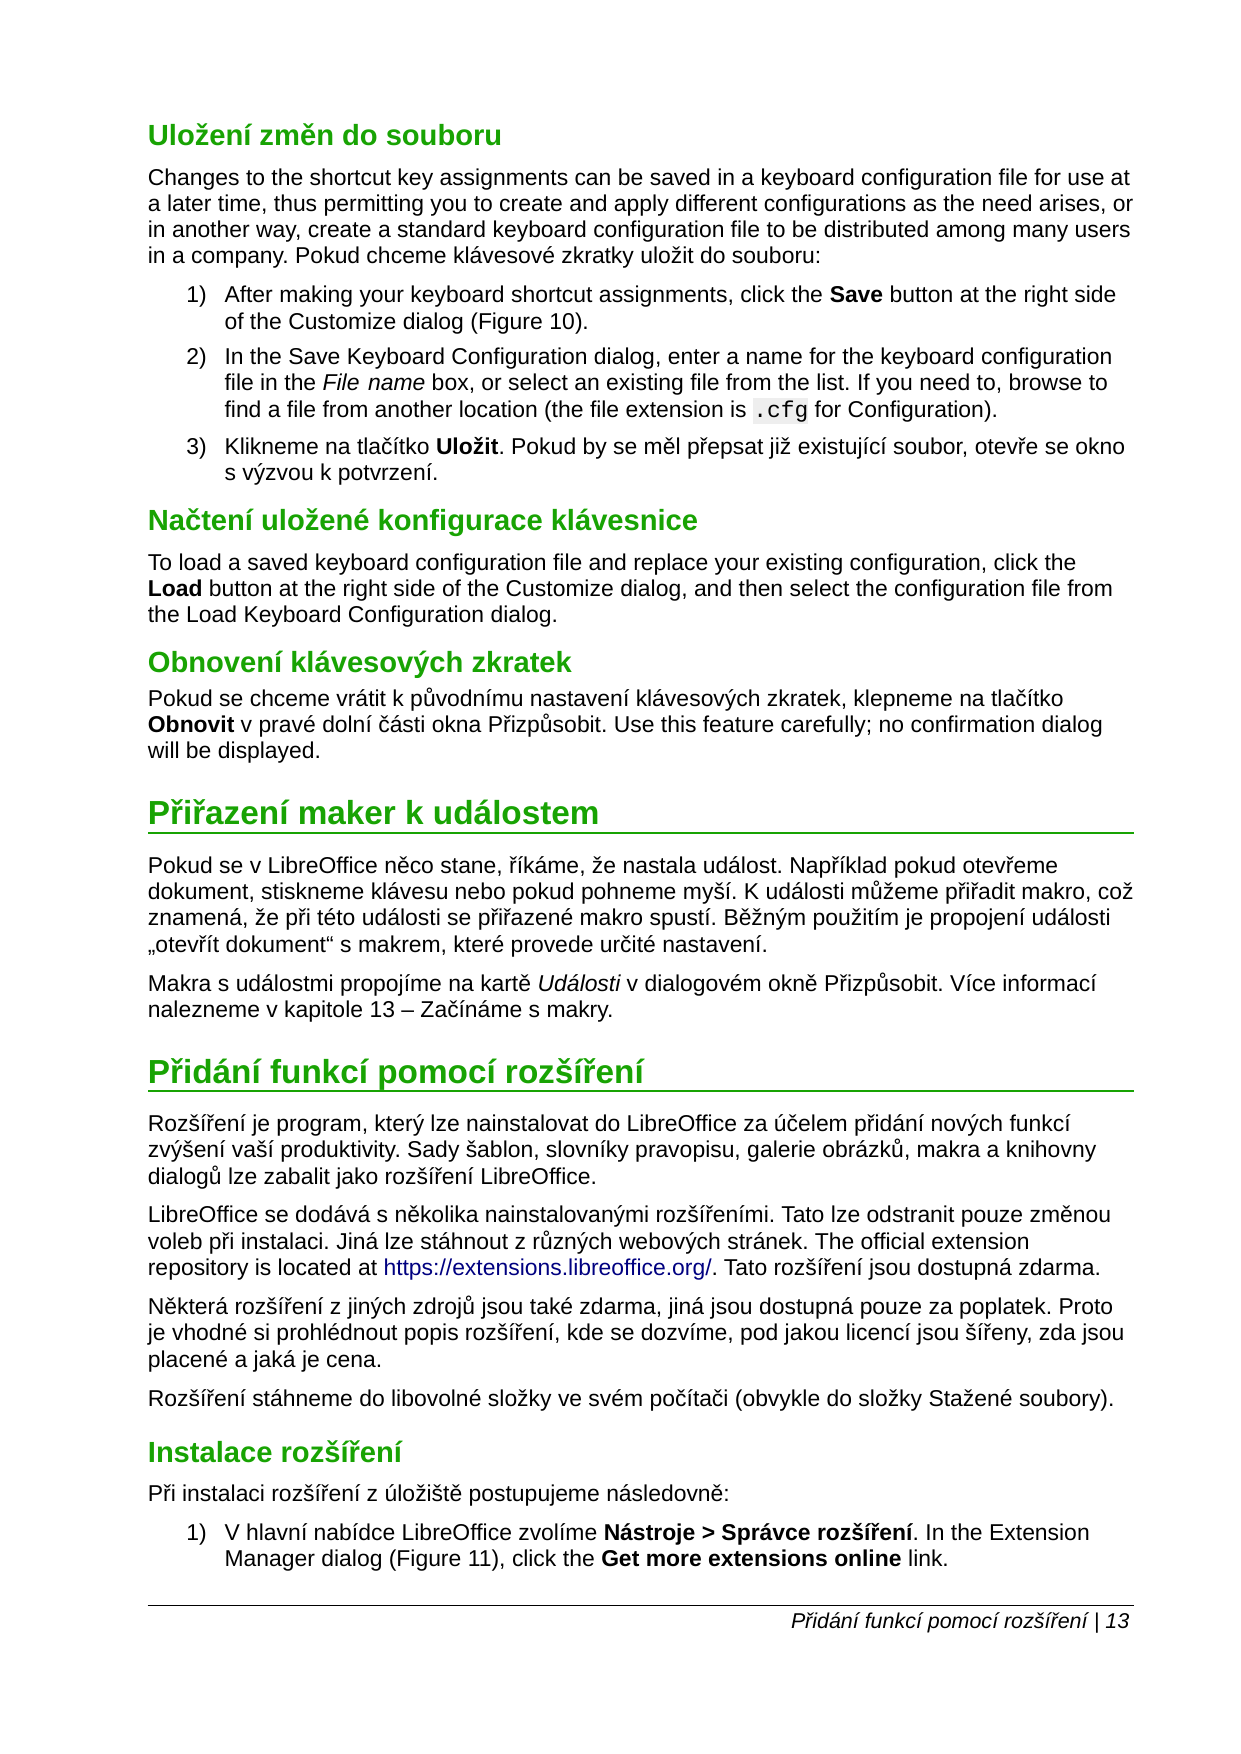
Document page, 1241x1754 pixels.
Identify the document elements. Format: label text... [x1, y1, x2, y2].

text Makra s událostmi propojíme na kartě Události v dialogovém okně Přizpůsobit. Více informací nalezneme v kapitole 13 – Začínáme s makry. [148, 969, 1134, 1022]
subtitle Přiřazení maker k událostem [148, 793, 1134, 832]
text Některá rozšíření z jiných zdrojů jsou také zdarma, jiná jsou dostupná pouze za poplatek. Proto je vhodné si prohlédnout popis rozšíření, kde se dozvíme, pod jakou licencí jsou šířeny, zda jsou placené a jaká je cena. [148, 1293, 1134, 1372]
subtitle Obnovení klávesových zkratek [148, 645, 1134, 679]
text LibreOffice se dodává s několika nainstalovanými rozšířeními. Tato lze odstranit pouze změnou voleb při instalaci. Jiná lze stáhnout z různých webových stránek. The official extension repository is located at https://extensions.libreoffice.org/. Tato rozšíření jsou dostupná zdarma. [148, 1201, 1134, 1281]
text Pokud se chceme vrátit k původnímu nastavení klávesových zkratek, klepneme na tlačítko Obnovit v pravé dolní části okna Přizpůsobit. Use this feature carefully; no confirmation dialog will be displayed. [148, 685, 1134, 764]
list V hlavní nabídce LibreOffice zvolíme Nástroje > Správce rozšíření. In the Extension Manager dialog (Figure 11), click the Get more extensions online link. [207, 1519, 1134, 1571]
subtitle Načtení uložené konfigurace klávesnice [148, 503, 1134, 537]
subtitle Přidání funkcí pomocí rozšíření [148, 1052, 1134, 1090]
list Při instalaci rozšíření z úložiště postupujeme následovně: [148, 1480, 1134, 1506]
list After making your keyboard shortcut assignments, click the Save button at the right side of the Customize dialog (Figure 10). [207, 281, 1134, 334]
text To load a saved keyboard configuration file and replace your existing configuration, click the Load button at the right side of the Customize dialog, and then select the configuration file from the Load Keyboard Configuration dialog. [148, 548, 1134, 628]
subtitle Instalace rozšíření [148, 1434, 1134, 1468]
list Changes to the shortcut key assignments can be saved in a keyboard configuration file for use at a later time, thus permitting you to create and apply different configurations as the need arises, or in another way, create a standard keyboard configuration file to be distributed among many users in a company. Pokud chceme klávesové zkratky uložit do souboru: [148, 163, 1134, 269]
list In the Save Keyboard Configuration dialog, enter a name for the keyboard configuration file in the File name box, or select an existing file from the list. If you need to, browse to find a file from another location (the file extension is .cfg for Configuration). [207, 343, 1134, 424]
text Rozšíření stáhneme do libovolné složky ve svém počítači (obvykle do složky Stažené soubory). [148, 1384, 1134, 1411]
text Rozšíření je program, který lze nainstalovat do LibreOffice za účelem přidání nových funkcí zvýšení vaší produktivity. Sady šablon, slovníky pravopisu, galerie obrázků, makra a knihovny dialogů lze zabalit jako rozšíření LibreOffice. [148, 1110, 1134, 1189]
list Klikneme na tlačítko Uložit. Pokud by se měl přepsat již existující soubor, otevře se okno s výzvou k potvrzení. [207, 433, 1134, 486]
subtitle Uložení změn do souboru [148, 118, 1134, 152]
text Pokud se v LibreOffice něco stane, říkáme, že nastala událost. Například pokud otevřeme dokument, stiskneme klávesu nebo pokud pohneme myší. K události můžeme přiřadit makro, což znamená, že při této události se přiřazené makro spustí. Běžným použitím je propojení události „otevřít dokument“ s makrem, které provede určité nastavení. [148, 852, 1134, 957]
